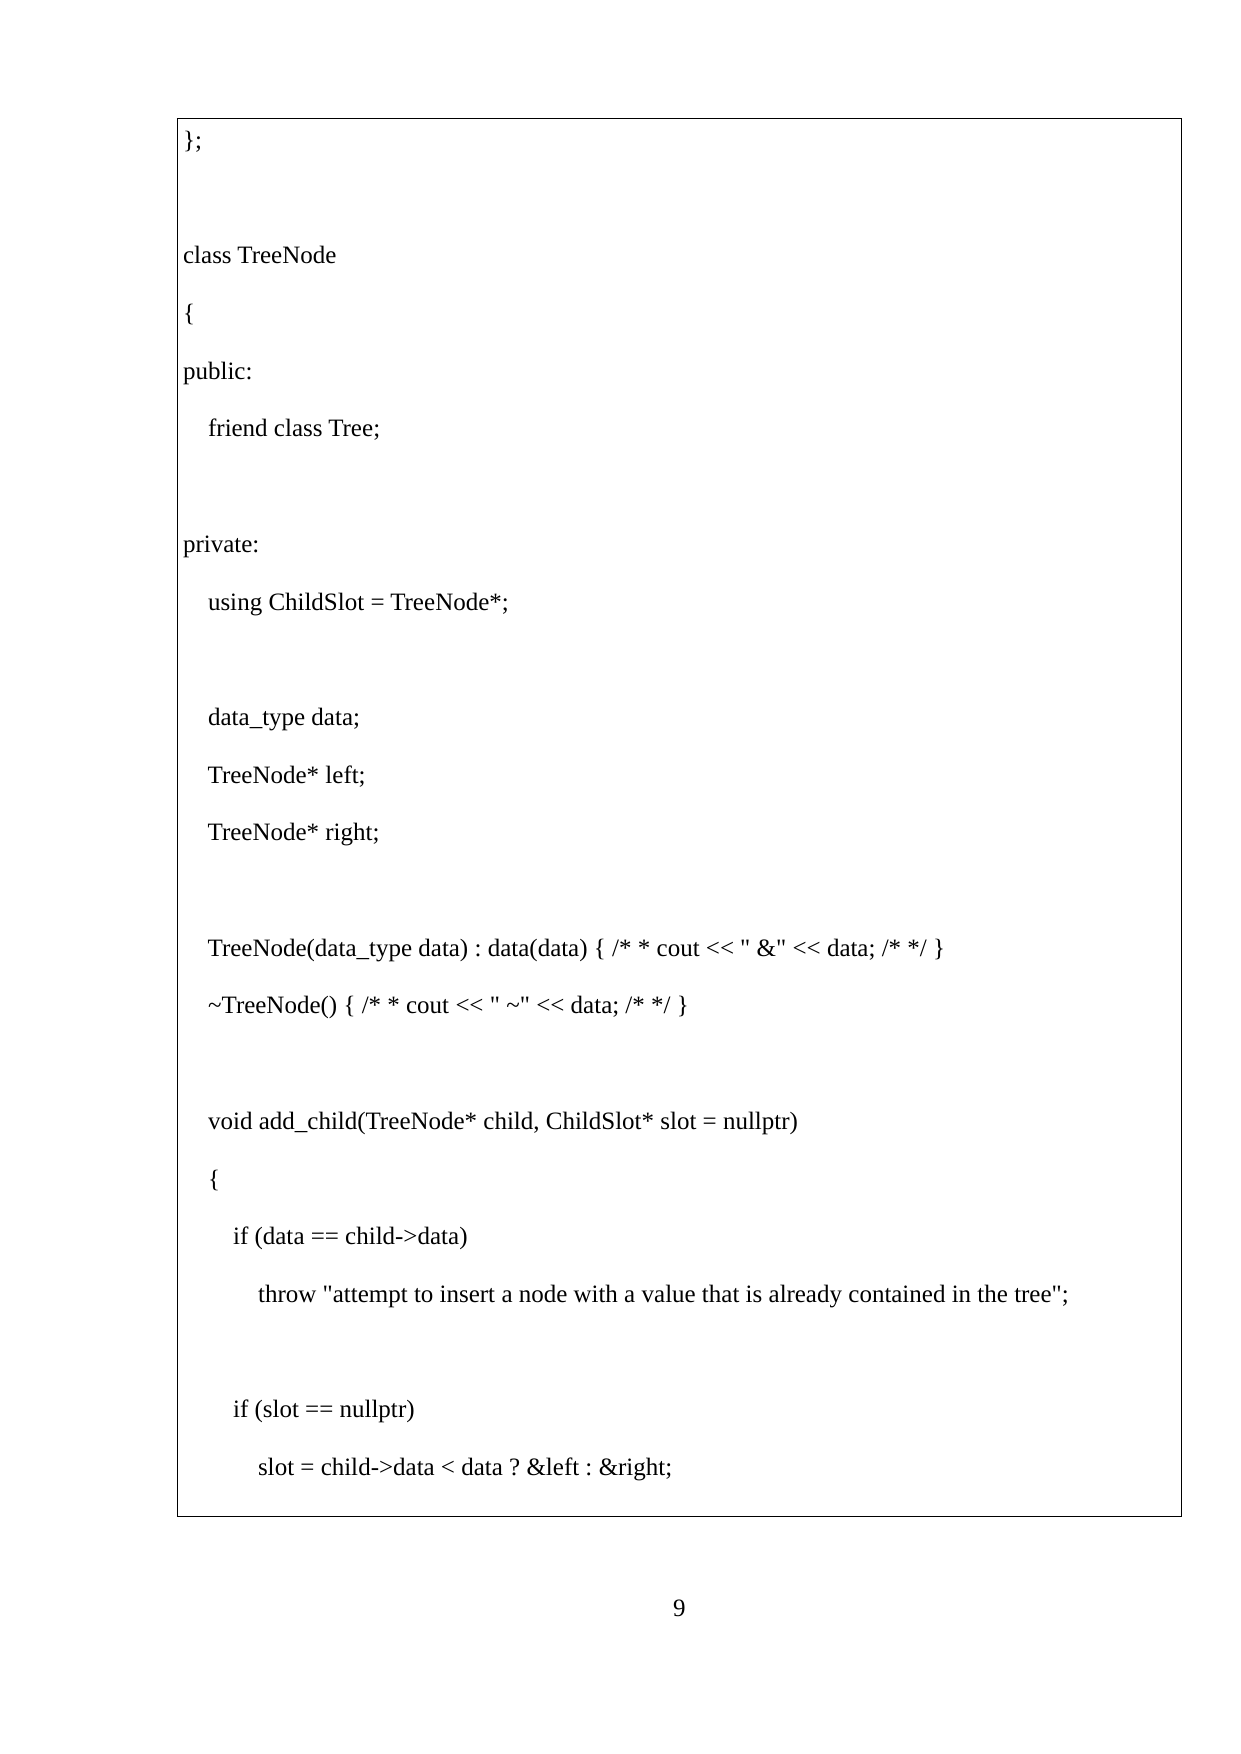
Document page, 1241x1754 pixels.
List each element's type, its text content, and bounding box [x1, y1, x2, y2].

table_header }; class TreeNode { public: friend class Tree; private: using ChildSlot = TreeNode*; data_type data; TreeNode* left; TreeNode* right; TreeNode(data_type data) : data(data) { /* * cout << " &" << data; /* */ } ~TreeNode() { /* * cout << " ~" << data; /* */ } void add_child(TreeNode* child, ChildSlot* slot = nullptr) { if (data == child->data) throw "attempt to insert a node with a value that is already contained in the tree"; if (slot == nullptr) slot = child->data < data ? &left : &right; [178, 119, 1181, 1516]
